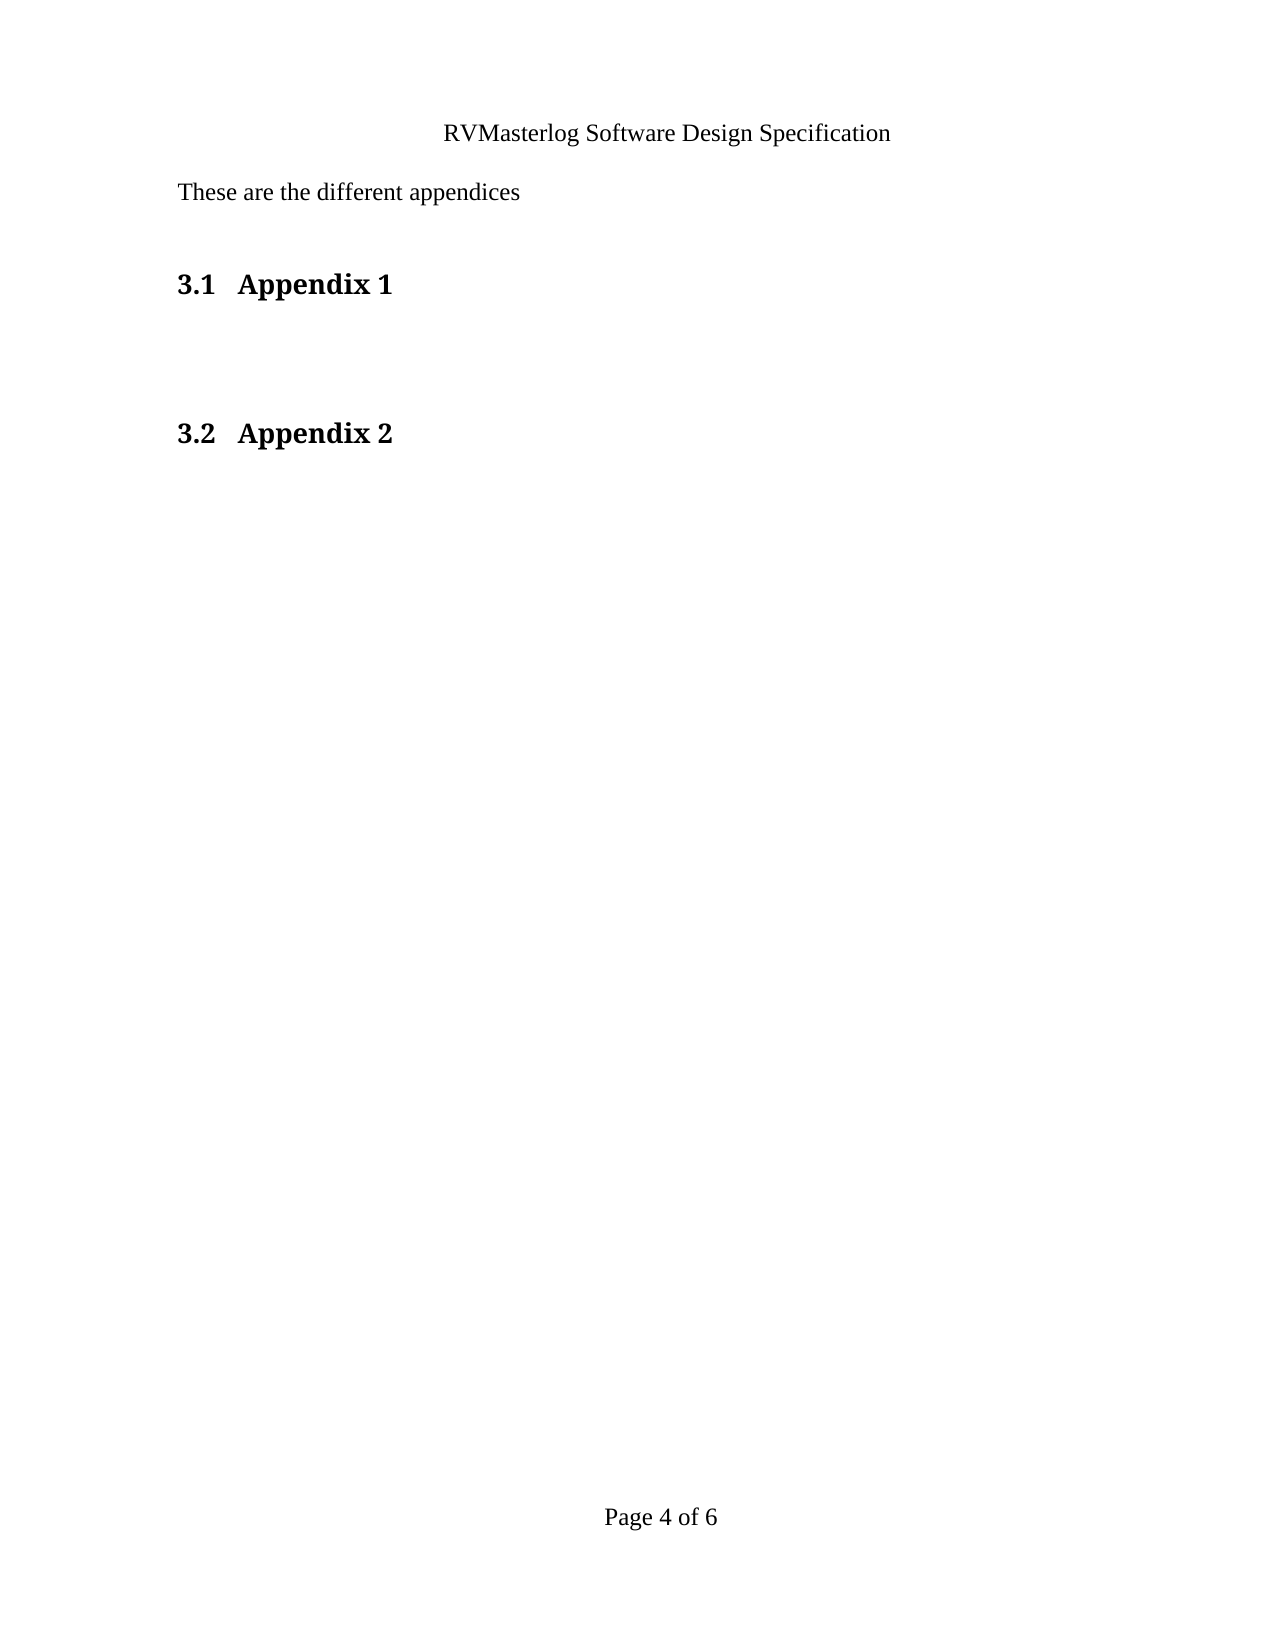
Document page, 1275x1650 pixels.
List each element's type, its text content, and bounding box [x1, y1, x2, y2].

subtitle Appendix 1 [177, 266, 1157, 302]
subtitle Appendix 2 [177, 415, 1157, 452]
text These are the different appendices [177, 177, 1157, 206]
